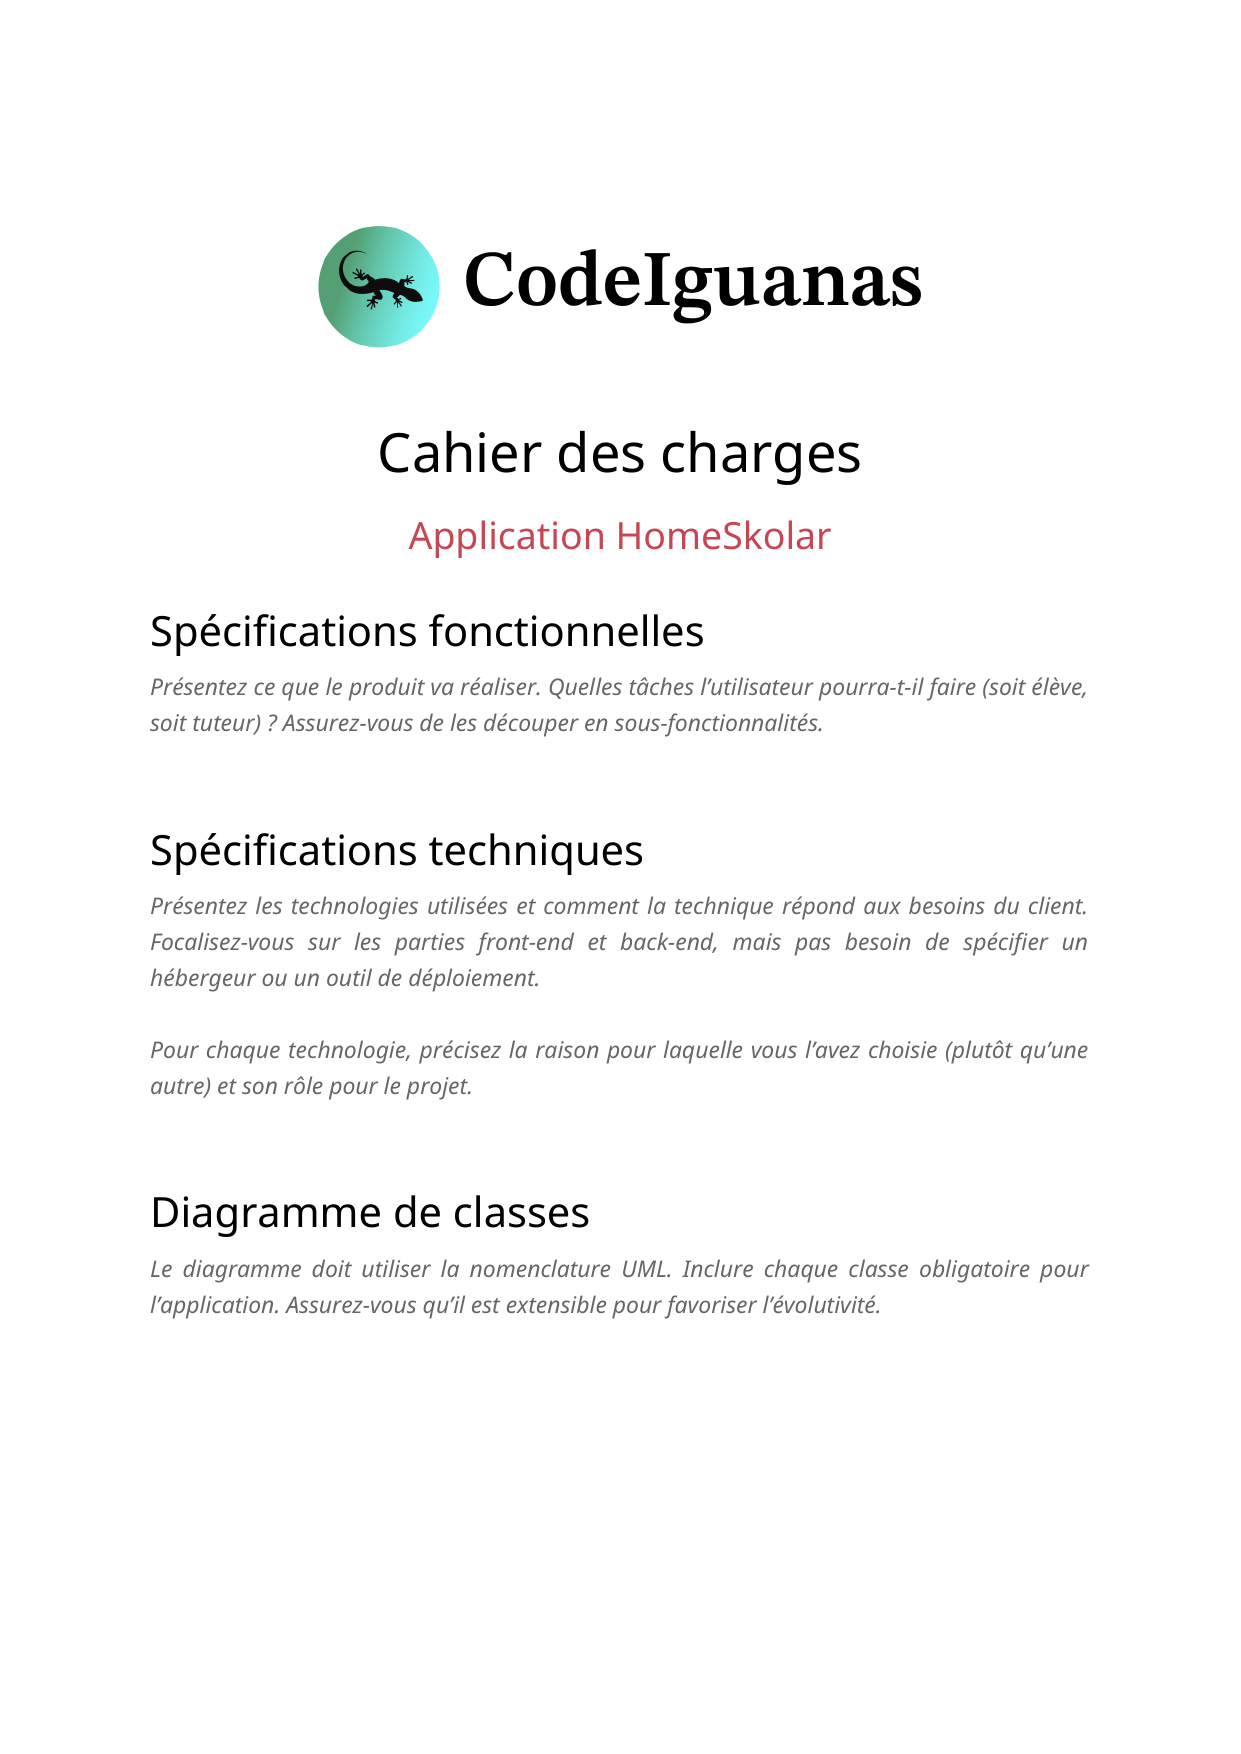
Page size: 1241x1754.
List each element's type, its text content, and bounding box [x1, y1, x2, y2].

subtitle Spécifications fonctionnelles [150, 602, 1090, 659]
subtitle Spécifications techniques [150, 821, 1090, 878]
picture [150, 150, 1091, 411]
text Pour chaque technologie, précisez la raison pour laquelle vous l’avez choisie (plutôt qu’une autre) et son rôle pour le projet. [150, 1034, 1090, 1101]
title Cahier des charges [150, 415, 1090, 488]
text Le diagramme doit utiliser la nomenclature UML. Inclure chaque classe obligatoire pour l’application. Assurez-vous qu’il est extensible pour favoriser l’évolutivité. [150, 1253, 1090, 1320]
subtitle Application HomeSkolar [150, 509, 1090, 560]
text Présentez ce que le produit va réaliser. Quelles tâches l’utilisateur pourra-t-il faire (soit élève, soit tuteur) ? Assurez-vous de les découper en sous-fonctionnalités. [150, 671, 1090, 738]
subtitle Diagramme de classes [150, 1183, 1090, 1240]
text Présentez les technologies utilisées et comment la technique répond aux besoins du client. Focalisez-vous sur les parties front-end et back-end, mais pas besoin de spécifier un hébergeur ou un outil de déploiement. [150, 890, 1090, 993]
